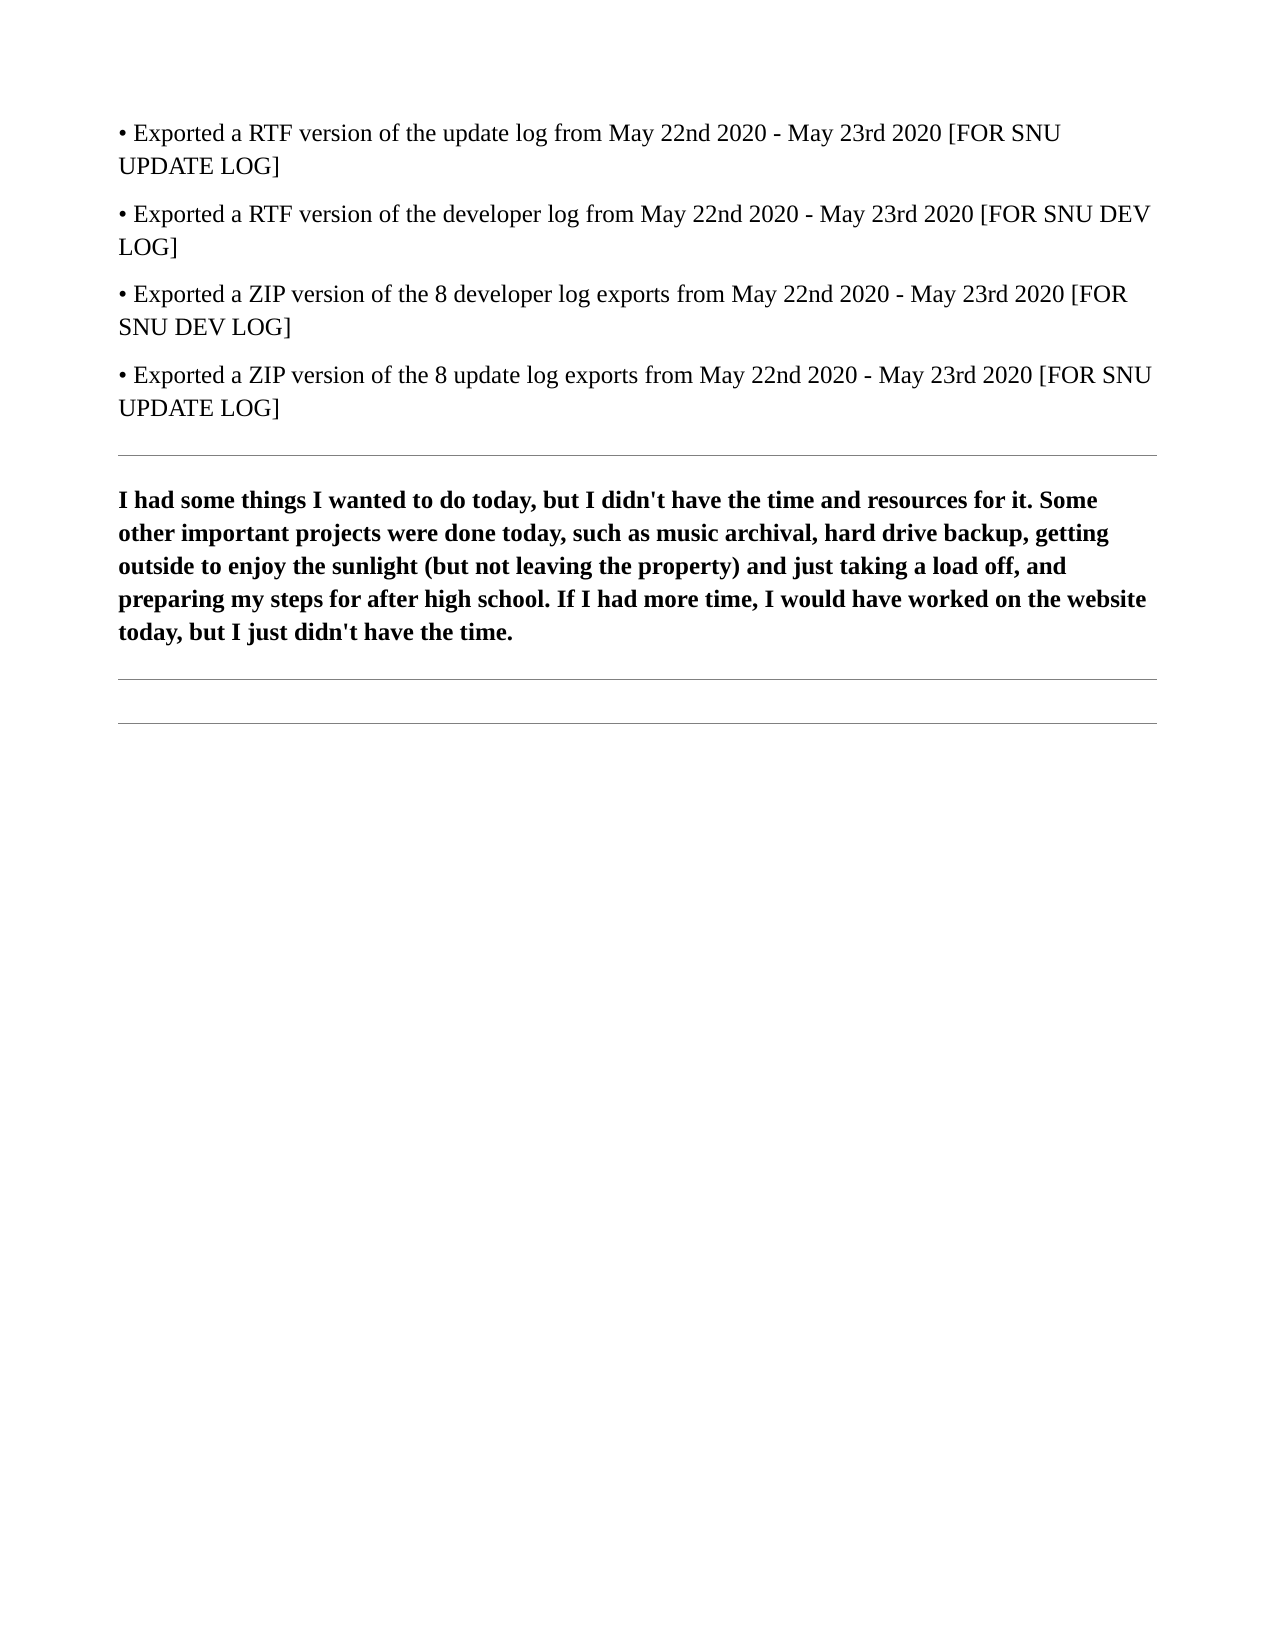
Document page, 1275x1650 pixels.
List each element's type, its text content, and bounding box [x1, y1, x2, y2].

text • Exported a ZIP version of the 8 update log exports from May 22nd 2020 - May 23rd 2020 [FOR SNU UPDATE LOG] [118, 360, 1157, 422]
text • Exported a RTF version of the developer log from May 22nd 2020 - May 23rd 2020 [FOR SNU DEV LOG] [118, 199, 1157, 261]
text I had some things I wanted to do today, but I didn't have the time and resources for it. Some other important projects were done today, such as music archival, hard drive backup, getting outside to enjoy the sunlight (but not leaving the property) and just taking a load off, and preparing my steps for after high school. If I had more time, I would have worked on the website today, but I just didn't have the time. [118, 485, 1157, 646]
text • Exported a RTF version of the update log from May 22nd 2020 - May 23rd 2020 [FOR SNU UPDATE LOG] [118, 118, 1157, 180]
text • Exported a ZIP version of the 8 developer log exports from May 22nd 2020 - May 23rd 2020 [FOR SNU DEV LOG] [118, 279, 1157, 341]
